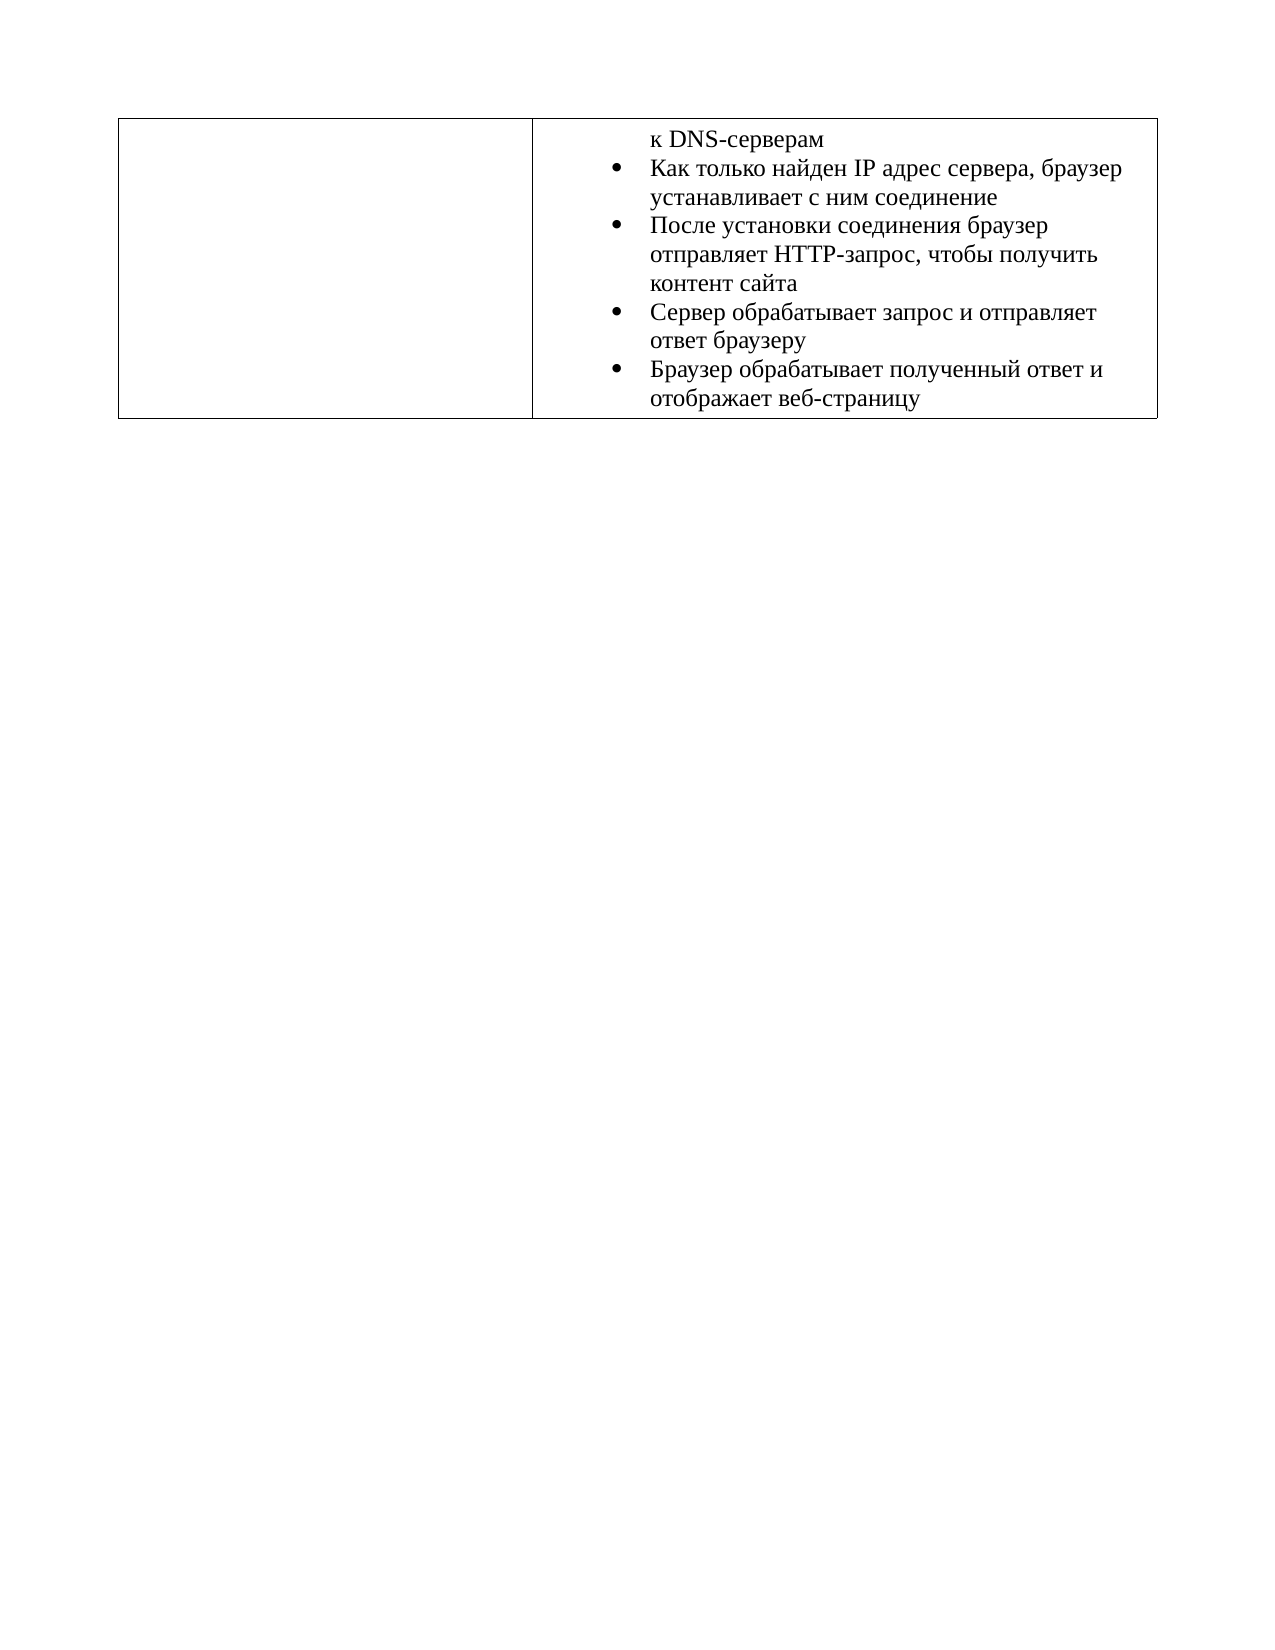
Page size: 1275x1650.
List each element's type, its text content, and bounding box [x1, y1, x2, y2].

table_cell Браузер начинает искать сервер (сначала ищет IP адрес сервера в истории подключений, операционной системе и кеше-роутера) Если сервер не найден, то отправляется запрос к DNS-серверам Как только найден IP адрес сервера, браузер устанавливает с ним соединение После установки соединения браузер отправляет HTTP-запрос, чтобы получить контент сайта Сервер обрабатывает запрос и отправляет ответ браузеру Браузер обрабатывает полученный ответ и отображает веб-страницу [533, 119, 1157, 418]
table_cell [119, 119, 532, 418]
